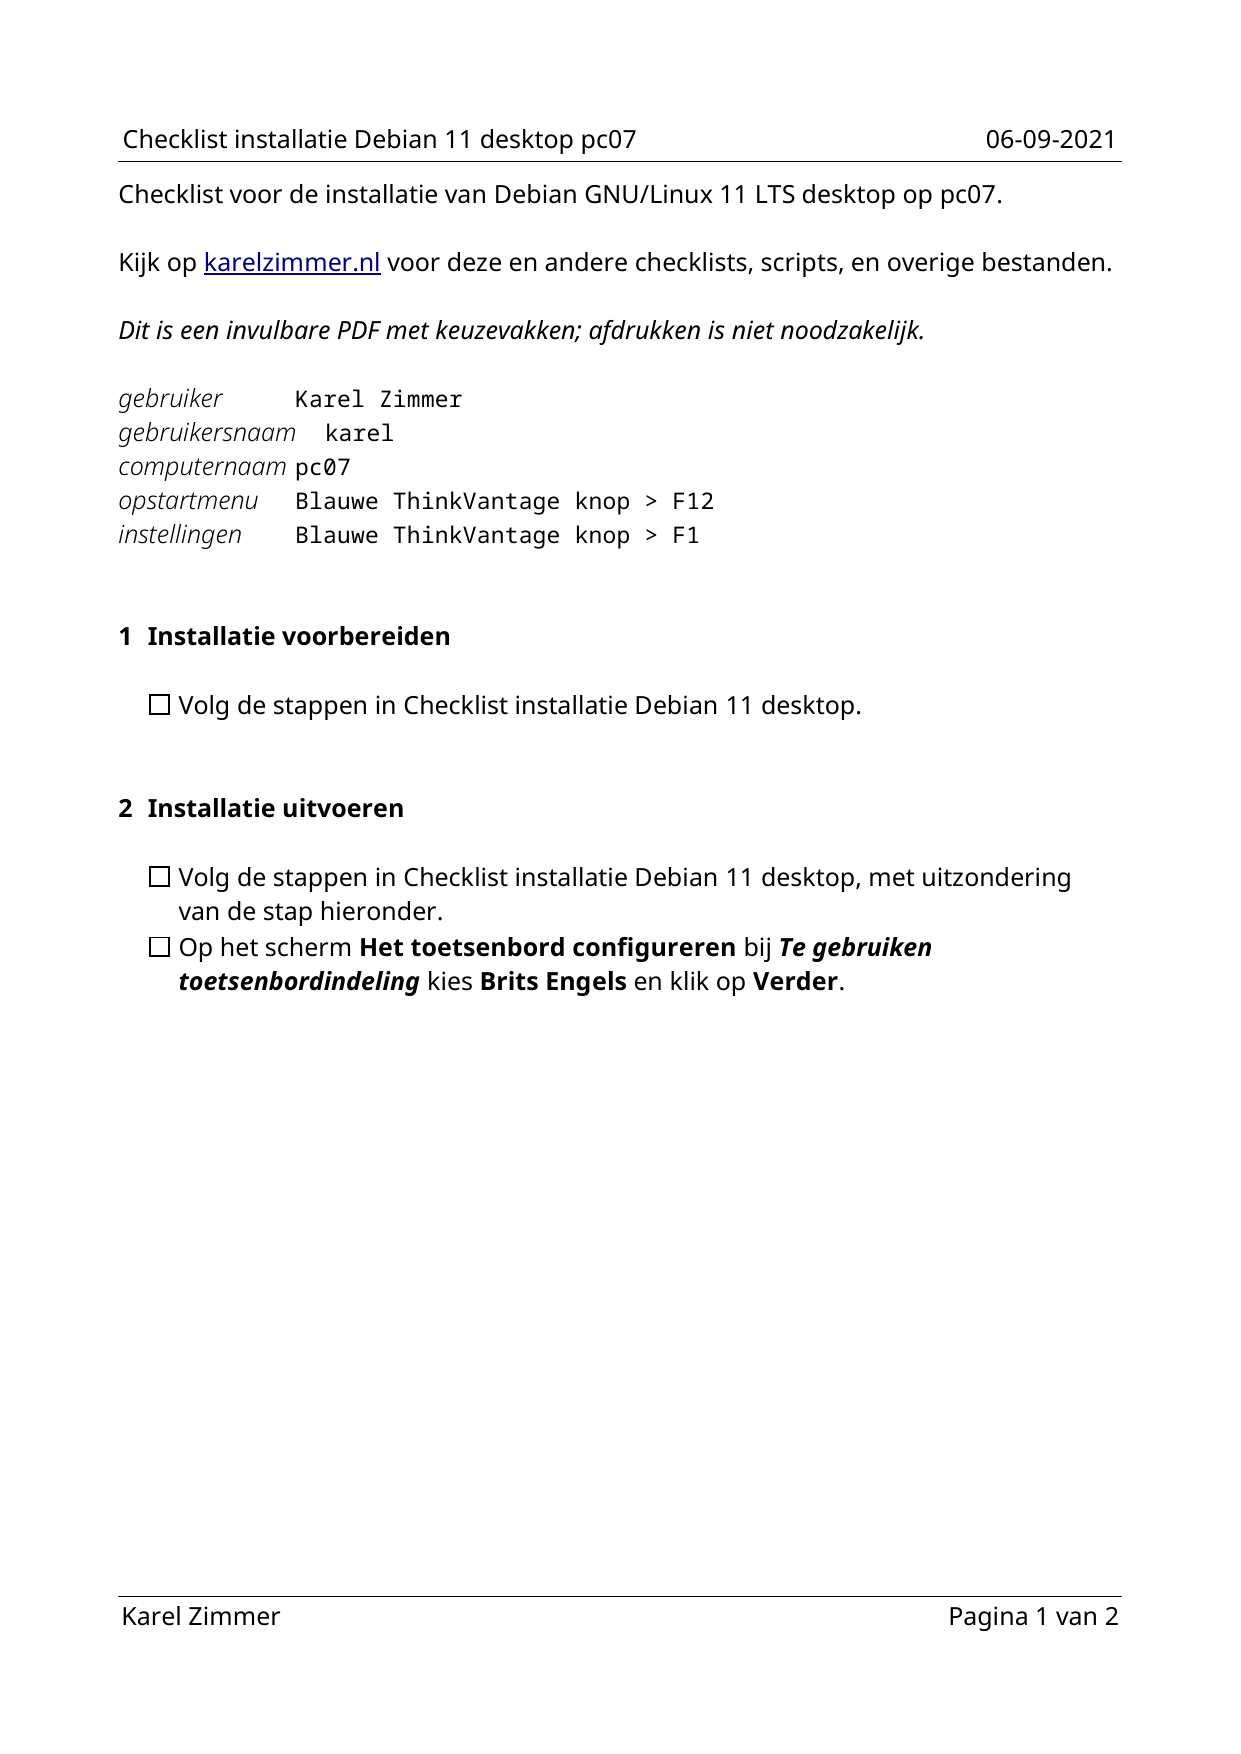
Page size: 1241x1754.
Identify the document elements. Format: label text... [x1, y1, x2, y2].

text computernaam pc07 [118, 449, 1122, 483]
text Kijk op karelzimmer.nl voor deze en andere checklists, scripts, en overige bestanden. [118, 245, 1122, 279]
list Installatie voorbereiden [118, 618, 1122, 652]
table_cell [141, 929, 177, 999]
text instellingen Blauwe ThinkVantage knop > F1 [118, 517, 1122, 551]
table_header Volg de stappen in Checklist installatie Debian 11 desktop. [177, 686, 1120, 723]
text Checklist voor de installatie van Debian GNU/Linux 11 LTS desktop op pc07. [118, 177, 1122, 211]
text opstartmenu Blauwe ThinkVantage knop > F12 [118, 483, 1122, 517]
table_header [141, 859, 177, 929]
text Dit is een invulbare PDF met keuzevakken; afdrukken is niet noodzakelijk. [118, 313, 1122, 347]
text gebruikersnaam karel [118, 415, 1122, 449]
list Installatie uitvoeren [118, 791, 1122, 824]
table_header Volg de stappen in Checklist installatie Debian 11 desktop, met uitzondering van de stap hieronder. [177, 859, 1120, 929]
table_cell Op het scherm Het toetsenbord configureren bij Te gebruiken toetsenbordindeling kies Brits Engels en klik op Verder. [177, 929, 1120, 999]
text gebruiker Karel Zimmer [118, 381, 1122, 415]
table_header [141, 686, 177, 723]
